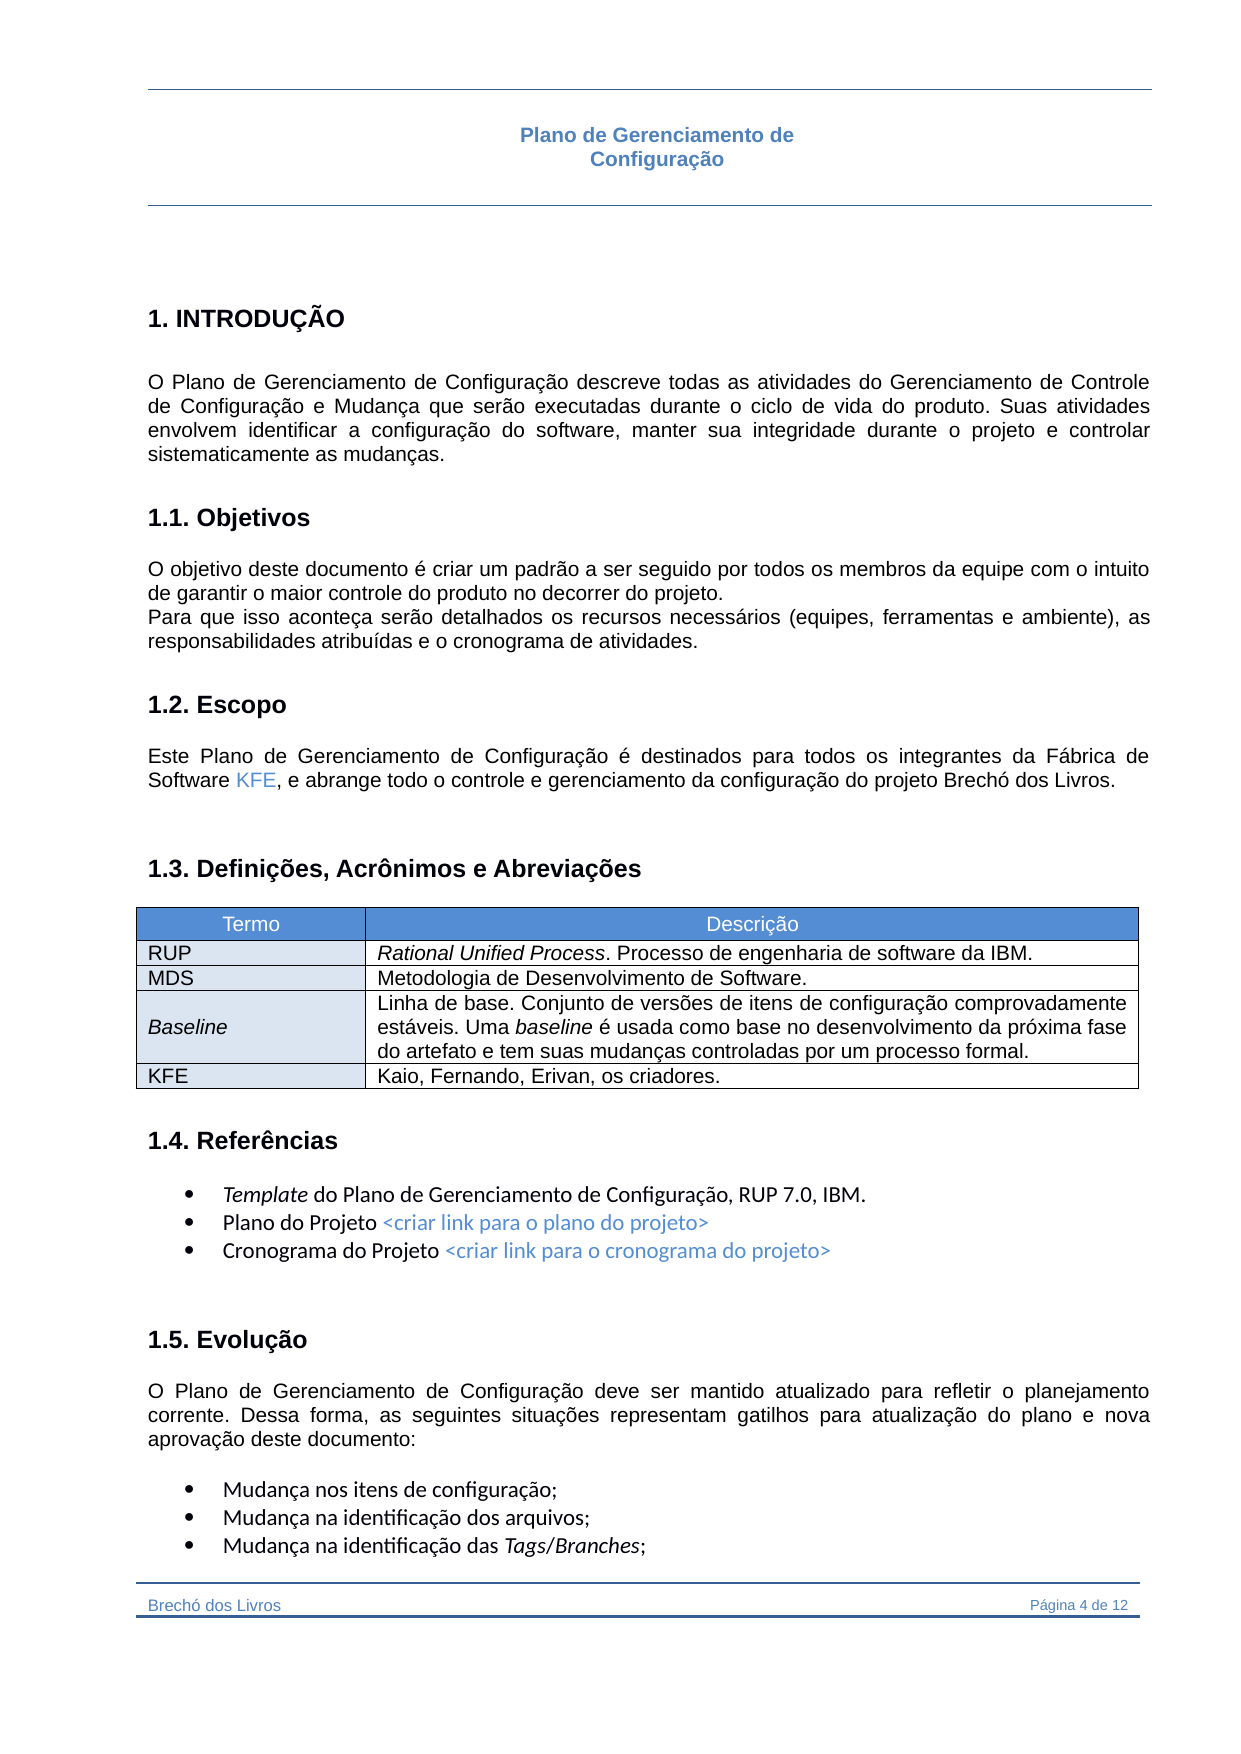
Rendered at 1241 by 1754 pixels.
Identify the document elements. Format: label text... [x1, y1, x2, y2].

text O Plano de Gerenciamento de Configuração deve ser mantido atualizado para refletir o planejamento corrente. Dessa forma, as seguintes situações representam gatilhos para atualização do plano e nova aprovação deste documento: [148, 1379, 1152, 1451]
table_cell Rational Unified Process. Processo de engenharia de software da IBM. [366, 941, 1138, 965]
list Plano do Projeto <criar link para o plano do projeto> [185, 1208, 1152, 1236]
list Mudança na identificação dos arquivos; [185, 1503, 1152, 1531]
list Mudança na identificação das Tags/Branches; [185, 1531, 1152, 1559]
list Template do Plano de Gerenciamento de Configuração, RUP 7.0, IBM. [185, 1180, 1152, 1208]
text O objetivo deste documento é criar um padrão a ser seguido por todos os membros da equipe com o intuito de garantir o maior controle do produto no decorrer do projeto. [148, 557, 1152, 605]
text Para que isso aconteça serão detalhados os recursos necessários (equipes, ferramentas e ambiente), as responsabilidades atribuídas e o cronograma de atividades. [148, 605, 1152, 653]
table_cell Linha de base. Conjunto de versões de itens de configuração comprovadamente estáveis. Uma baseline é usada como base no desenvolvimento da próxima fase do artefato e tem suas mudanças controladas por um processo formal. [366, 991, 1138, 1063]
text Este Plano de Gerenciamento de Configuração é destinados para todos os integrantes da Fábrica de Software KFE, e abrange todo o controle e gerenciamento da configuração do projeto Brechó dos Livros. [148, 744, 1152, 792]
table_header Termo [137, 908, 365, 940]
subtitle Introdução [148, 304, 1152, 332]
subtitle Referências [148, 1126, 1152, 1155]
table_cell Baseline [137, 991, 365, 1063]
subtitle Evolução [148, 1326, 1152, 1354]
table_cell Kaio, Fernando, Erivan, os criadores. [366, 1064, 1138, 1088]
table_cell Metodologia de Desenvolvimento de Software. [366, 966, 1138, 990]
table_cell KFE [137, 1064, 365, 1088]
table_header Descrição [366, 908, 1138, 940]
text O Plano de Gerenciamento de Configuração descreve todas as atividades do Gerenciamento de Controle de Configuração e Mudança que serão executadas durante o ciclo de vida do produto. Suas atividades envolvem identificar a configuração do software, manter sua integridade durante o projeto e controlar sistematicamente as mudanças. [148, 370, 1152, 466]
subtitle Objetivos [148, 503, 1152, 532]
list Mudança nos itens de configuração; [185, 1475, 1152, 1503]
table_cell MDS [137, 966, 365, 990]
subtitle Escopo [148, 690, 1152, 719]
subtitle Definições, Acrônimos e Abreviações [148, 853, 1152, 882]
list Cronograma do Projeto <criar link para o cronograma do projeto> [185, 1236, 1152, 1264]
table_cell RUP [137, 941, 365, 965]
